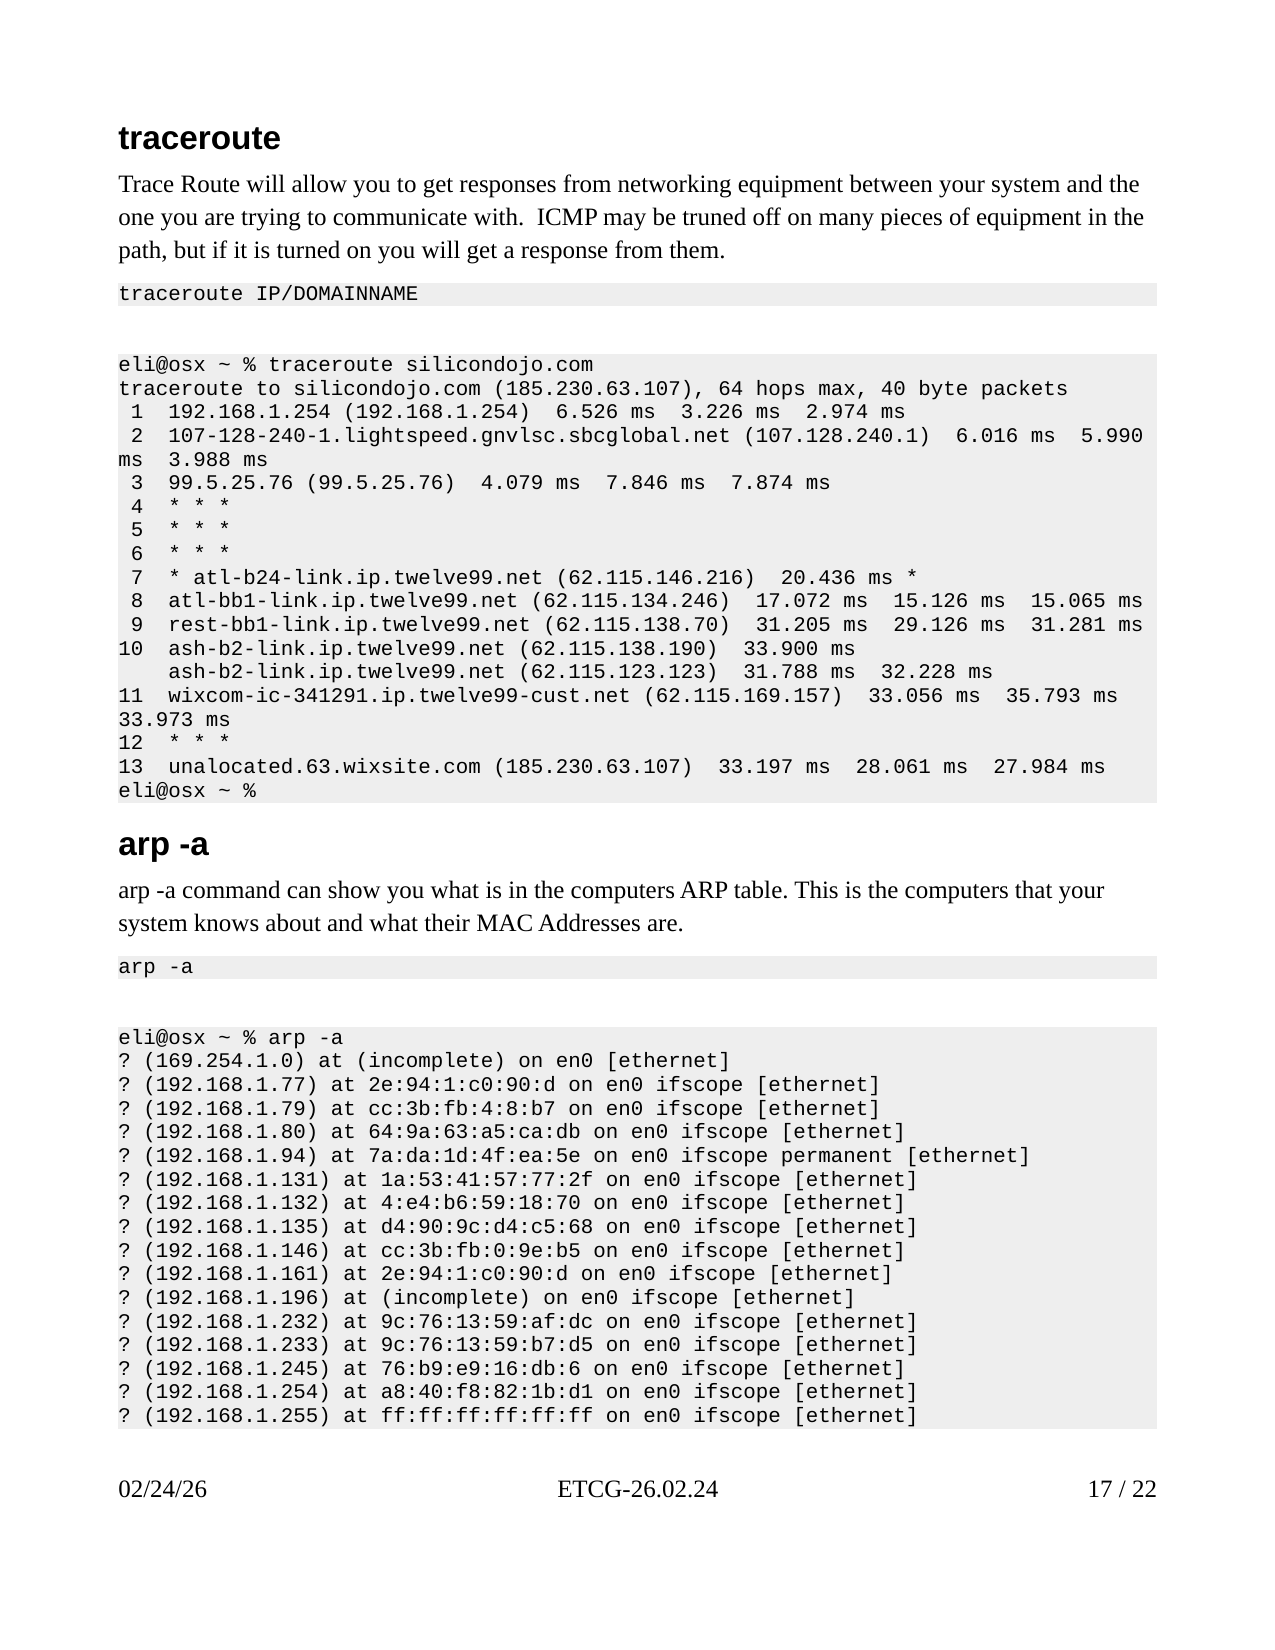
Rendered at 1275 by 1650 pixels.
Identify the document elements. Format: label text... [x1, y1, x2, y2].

text eli@osx ~ % [118, 779, 1157, 803]
text ? (192.168.1.146) at cc:3b:fb:0:9e:b5 on en0 ifscope [ethernet] [118, 1240, 1157, 1263]
text ? (192.168.1.94) at 7a:da:1d:4f:ea:5e on en0 ifscope permanent [ethernet] [118, 1145, 1157, 1169]
text 9 rest-bb1-link.ip.twelve99.net (62.115.138.70) 31.205 ms 29.126 ms 31.281 ms [118, 614, 1157, 638]
text ? (192.168.1.80) at 64:9a:63:a5:ca:db on en0 ifscope [ethernet] [118, 1121, 1157, 1145]
text Trace Route will allow you to get responses from networking equipment between your system and the one you are trying to communicate with. ICMP may be truned off on many pieces of equipment in the path, but if it is turned on you will get a response from them. [118, 169, 1157, 264]
text 12 * * * [118, 732, 1157, 756]
subtitle traceroute [118, 118, 1157, 157]
text 7 * atl-b24-link.ip.twelve99.net (62.115.146.216) 20.436 ms * [118, 567, 1157, 590]
text ? (192.168.1.245) at 76:b9:e9:16:db:6 on en0 ifscope [ethernet] [118, 1358, 1157, 1382]
text ? (192.168.1.255) at ff:ff:ff:ff:ff:ff on en0 ifscope [ethernet] [118, 1405, 1157, 1429]
text ? (192.168.1.79) at cc:3b:fb:4:8:b7 on en0 ifscope [ethernet] [118, 1098, 1157, 1121]
text ash-b2-link.ip.twelve99.net (62.115.123.123) 31.788 ms 32.228 ms [118, 661, 1157, 685]
text ? (192.168.1.161) at 2e:94:1:c0:90:d on en0 ifscope [ethernet] [118, 1263, 1157, 1287]
text 13 unalocated.63.wixsite.com (185.230.63.107) 33.197 ms 28.061 ms 27.984 ms [118, 756, 1157, 779]
text 2 107-128-240-1.lightspeed.gnvlsc.sbcglobal.net (107.128.240.1) 6.016 ms 5.990 ms 3.988 ms [118, 425, 1157, 472]
subtitle arp -a [118, 824, 1157, 862]
text 11 wixcom-ic-341291.ip.twelve99-cust.net (62.115.169.157) 33.056 ms 35.793 ms 33.973 ms [118, 685, 1157, 732]
text 3 99.5.25.76 (99.5.25.76) 4.079 ms 7.846 ms 7.874 ms [118, 472, 1157, 496]
text 5 * * * [118, 519, 1157, 543]
text traceroute IP/DOMAINNAME [118, 283, 1157, 306]
text ? (192.168.1.196) at (incomplete) on en0 ifscope [ethernet] [118, 1287, 1157, 1311]
text arp -a command can show you what is in the computers ARP table. This is the computers that your system knows about and what their MAC Addresses are. [118, 875, 1157, 937]
text ? (192.168.1.232) at 9c:76:13:59:af:dc on en0 ifscope [ethernet] [118, 1311, 1157, 1334]
text 6 * * * [118, 543, 1157, 567]
text eli@osx ~ % arp -a [118, 1027, 1157, 1051]
text 8 atl-bb1-link.ip.twelve99.net (62.115.134.246) 17.072 ms 15.126 ms 15.065 ms [118, 590, 1157, 614]
text 4 * * * [118, 496, 1157, 519]
text ? (192.168.1.77) at 2e:94:1:c0:90:d on en0 ifscope [ethernet] [118, 1074, 1157, 1098]
text ? (192.168.1.233) at 9c:76:13:59:b7:d5 on en0 ifscope [ethernet] [118, 1334, 1157, 1358]
text traceroute to silicondojo.com (185.230.63.107), 64 hops max, 40 byte packets [118, 378, 1157, 401]
text 10 ash-b2-link.ip.twelve99.net (62.115.138.190) 33.900 ms [118, 638, 1157, 661]
text ? (192.168.1.135) at d4:90:9c:d4:c5:68 on en0 ifscope [ethernet] [118, 1216, 1157, 1240]
text 1 192.168.1.254 (192.168.1.254) 6.526 ms 3.226 ms 2.974 ms [118, 401, 1157, 425]
text ? (192.168.1.131) at 1a:53:41:57:77:2f on en0 ifscope [ethernet] [118, 1169, 1157, 1192]
text ? (192.168.1.132) at 4:e4:b6:59:18:70 on en0 ifscope [ethernet] [118, 1192, 1157, 1216]
text ? (192.168.1.254) at a8:40:f8:82:1b:d1 on en0 ifscope [ethernet] [118, 1382, 1157, 1405]
text arp -a [118, 956, 1157, 979]
text eli@osx ~ % traceroute silicondojo.com [118, 354, 1157, 378]
text ? (169.254.1.0) at (incomplete) on en0 [ethernet] [118, 1051, 1157, 1074]
